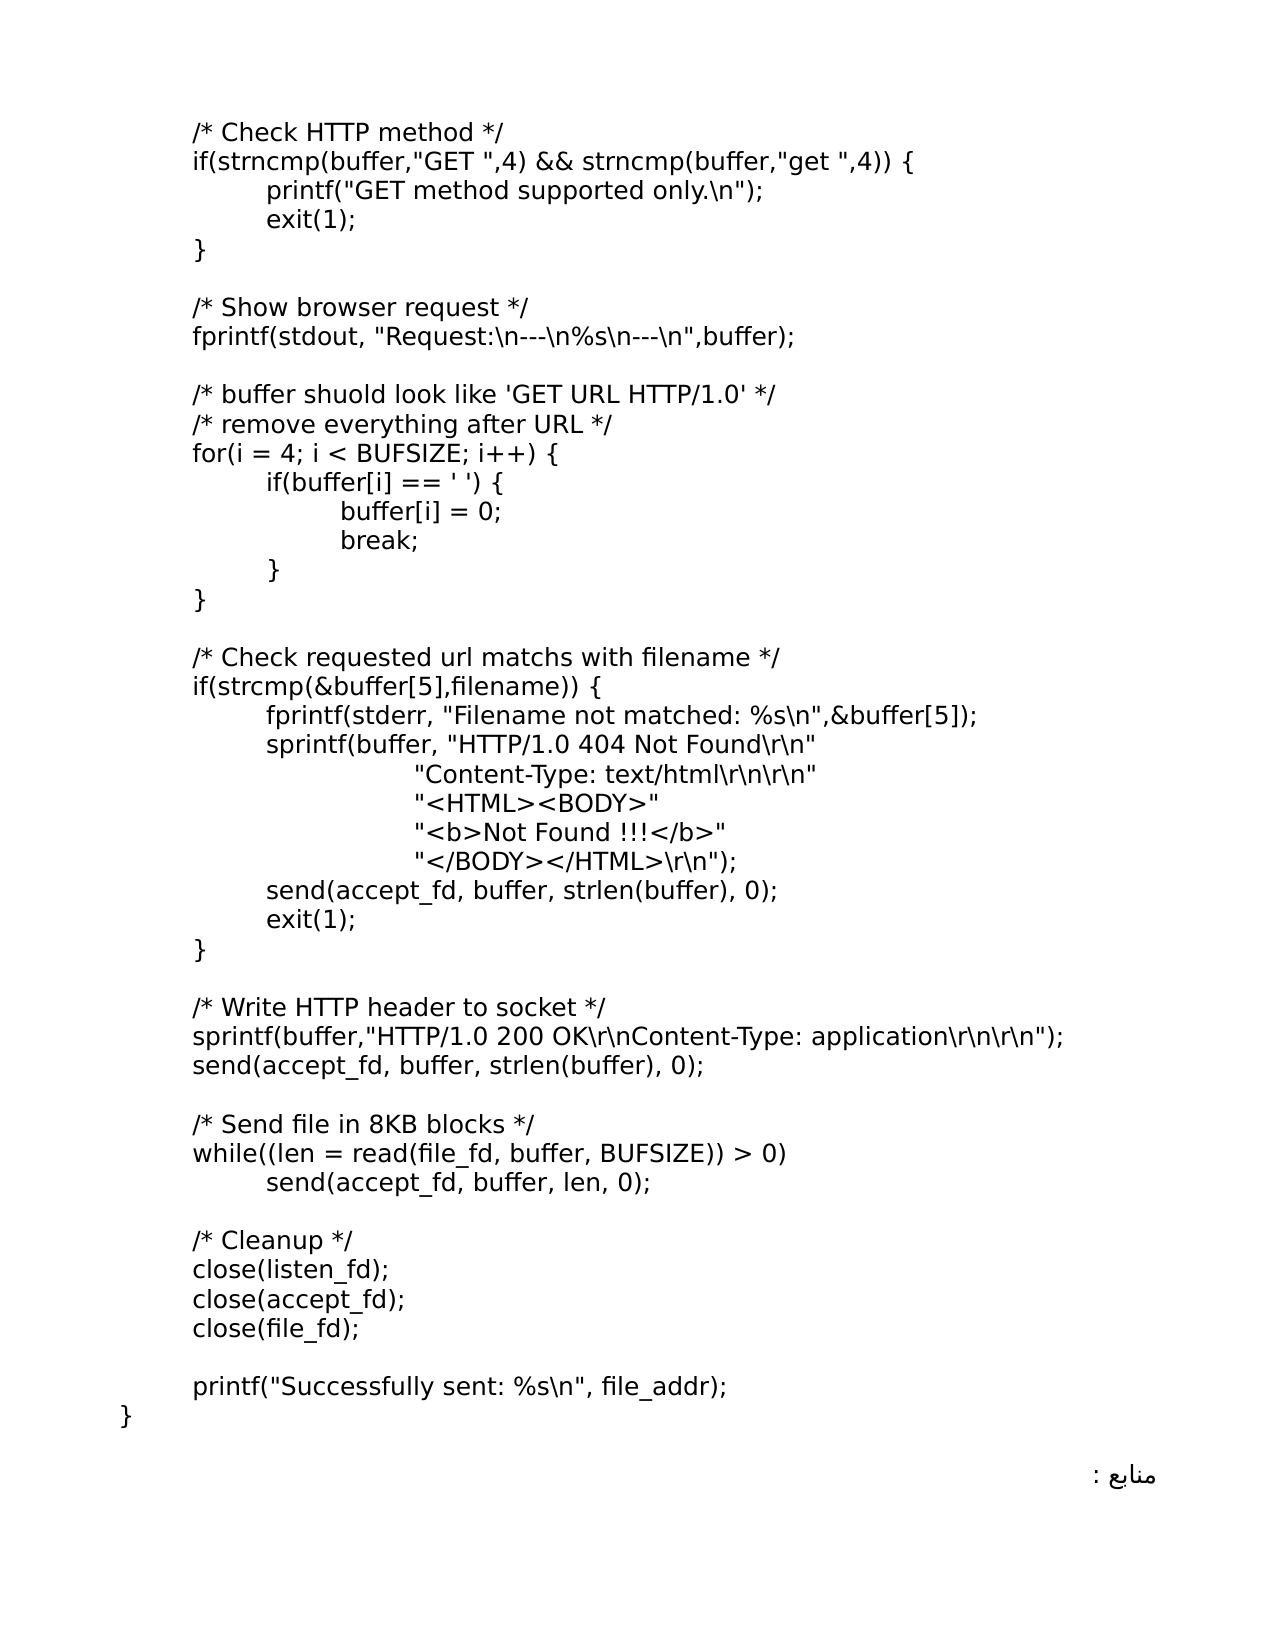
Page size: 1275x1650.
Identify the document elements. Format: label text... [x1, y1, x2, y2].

text /* buffer shuold look like 'GET URL HTTP/1.0' */ [118, 381, 1157, 410]
text "</BODY></HTML>\r\n"); [118, 847, 1157, 876]
text printf("GET method supported only.\n"); [118, 176, 1157, 206]
text printf("Successfully sent: %s\n", file_addr); [118, 1372, 1157, 1401]
text /* Check HTTP method */ [118, 118, 1157, 147]
text /* Send file in 8KB blocks */ [118, 1110, 1157, 1139]
text } [118, 235, 1157, 264]
text exit(1); [118, 906, 1157, 935]
text close(file_fd); [118, 1314, 1157, 1343]
text /* Check requested url matchs with filename */ [118, 643, 1157, 672]
text if(buffer[i] == ' ') { [118, 468, 1157, 497]
text /* remove everything after URL */ [118, 410, 1157, 439]
text if(strncmp(buffer,"GET ",4) && strncmp(buffer,"get ",4)) { [118, 147, 1157, 176]
text } [118, 1401, 1157, 1431]
text buffer[i] = 0; [118, 497, 1157, 526]
text /* Cleanup */ [118, 1226, 1157, 1256]
text close(listen_fd); [118, 1256, 1157, 1285]
text fprintf(stdout, "Request:\n---\n%s\n---\n",buffer); [118, 322, 1157, 351]
text for(i = 4; i < BUFSIZE; i++) { [118, 439, 1157, 468]
text /* Write HTTP header to socket */ [118, 993, 1157, 1022]
text /* Show browser request */ [118, 293, 1157, 322]
text fprintf(stderr, "Filename not matched: %s\n",&buffer[5]); [118, 701, 1157, 731]
text send(accept_fd, buffer, strlen(buffer), 0); [118, 876, 1157, 906]
text while((len = read(file_fd, buffer, BUFSIZE)) > 0) [118, 1139, 1157, 1168]
text send(accept_fd, buffer, len, 0); [118, 1168, 1157, 1197]
text "<b>Not Found !!!</b>" [118, 818, 1157, 847]
text "Content-Type: text/html\r\n\r\n" [118, 760, 1157, 789]
text sprintf(buffer, "HTTP/1.0 404 Not Found\r\n" [118, 731, 1157, 760]
text exit(1); [118, 206, 1157, 235]
text close(accept_fd); [118, 1285, 1157, 1314]
text send(accept_fd, buffer, strlen(buffer), 0); [118, 1051, 1157, 1081]
text sprintf(buffer,"HTTP/1.0 200 OK\r\nContent-Type: application\r\n\r\n"); [118, 1022, 1157, 1051]
text "<HTML><BODY>" [118, 789, 1157, 818]
text } [118, 585, 1157, 614]
text } [118, 935, 1157, 964]
text } [118, 556, 1157, 585]
text منابع : [118, 1460, 1157, 1489]
text if(strcmp(&buffer[5],filename)) { [118, 672, 1157, 701]
text break; [118, 526, 1157, 556]
